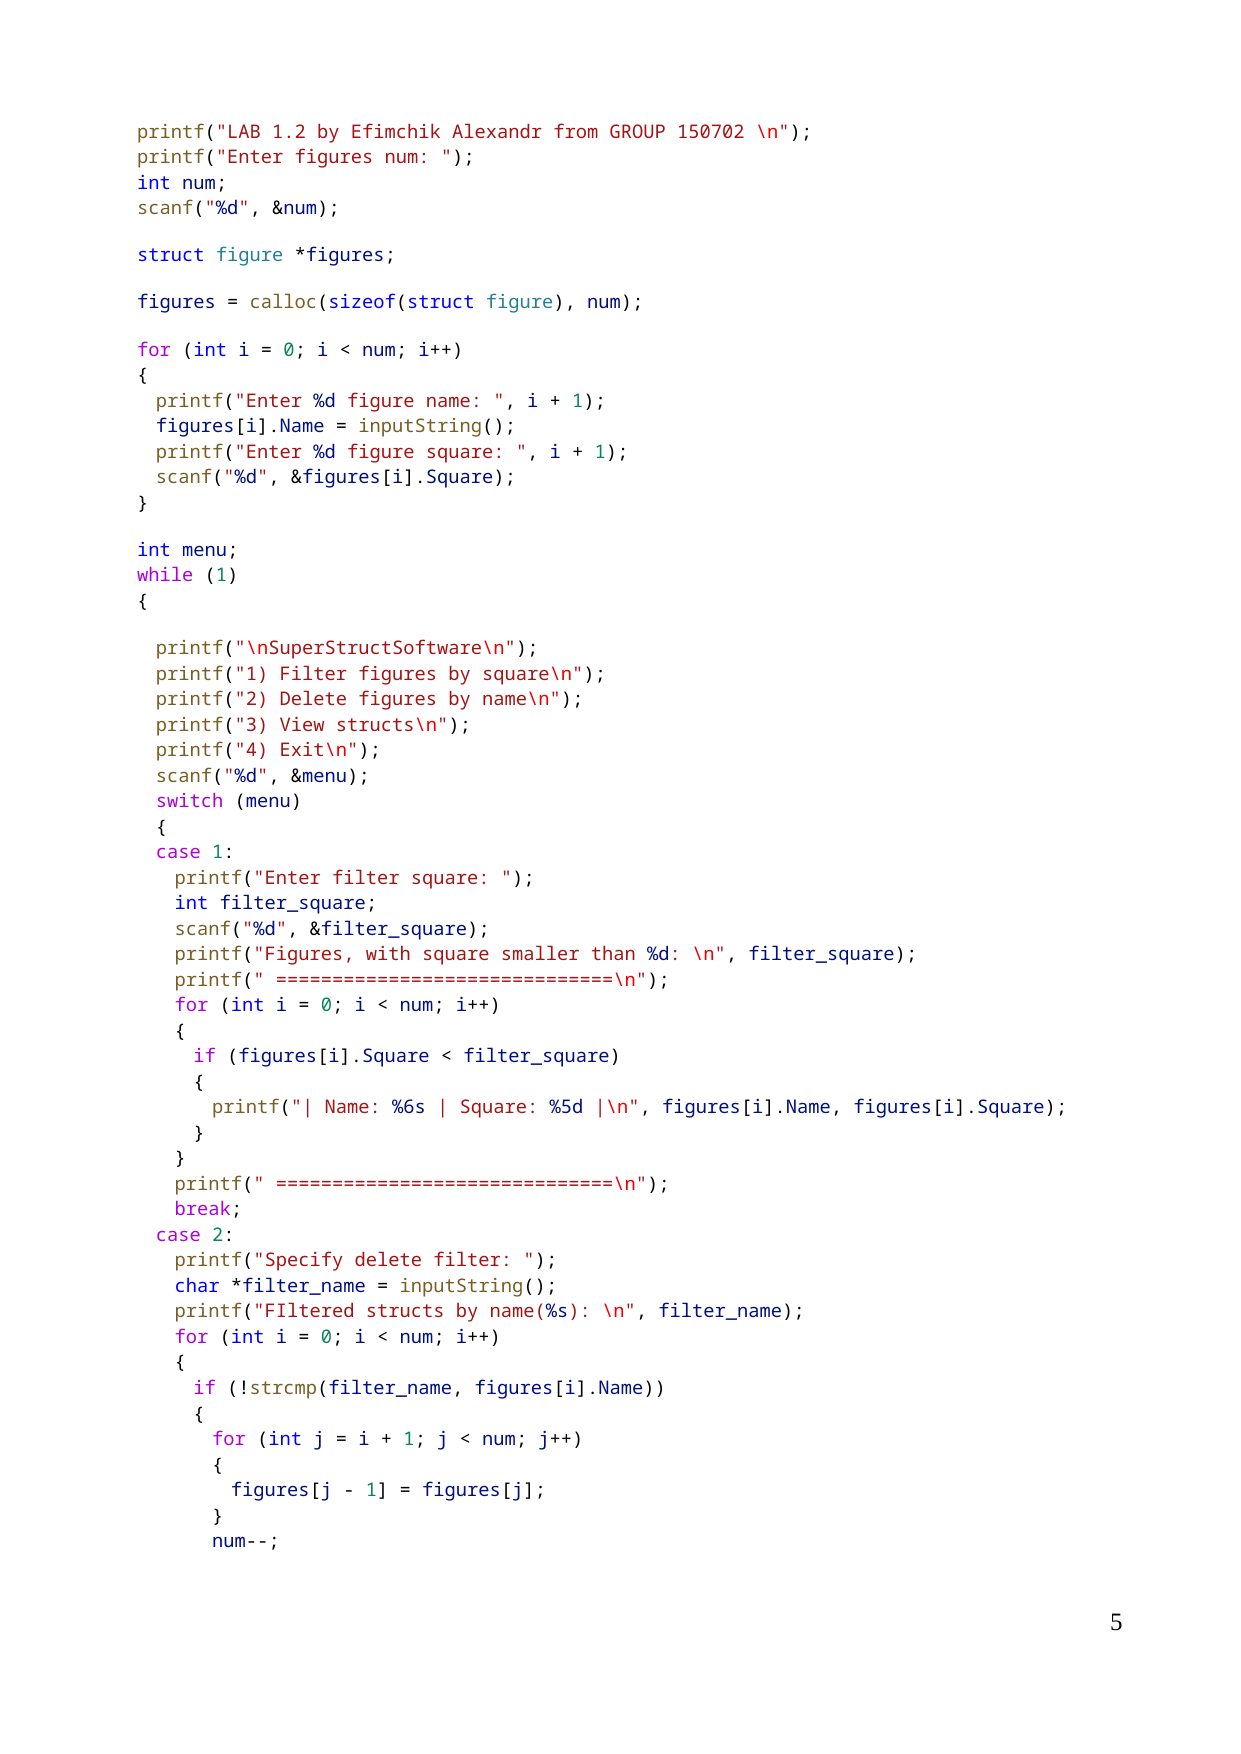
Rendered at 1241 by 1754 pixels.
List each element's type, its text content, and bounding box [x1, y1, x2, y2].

text printf("Figures, with square smaller than %d: \n", filter_square); [118, 941, 1122, 966]
text for (int j = i + 1; j < num; j++) [118, 1425, 1122, 1451]
text if (figures[i].Square < filter_square) [118, 1043, 1122, 1068]
text { [118, 587, 1122, 613]
text printf(" ==============================\n"); [118, 966, 1122, 992]
text printf("Enter %d figure square: ", i + 1); [118, 438, 1122, 463]
text { [118, 361, 1122, 387]
text int filter_square; [118, 889, 1122, 915]
text printf(" ==============================\n"); [118, 1170, 1122, 1196]
text int num; [118, 169, 1122, 195]
text } [118, 1145, 1122, 1170]
text num--; [118, 1527, 1122, 1553]
text scanf("%d", &menu); [118, 762, 1122, 787]
text switch (menu) [118, 787, 1122, 813]
text scanf("%d", &filter_square); [118, 915, 1122, 941]
text if (!strcmp(filter_name, figures[i].Name)) [118, 1374, 1122, 1400]
text { [118, 1451, 1122, 1476]
text printf("FIltered structs by name(%s): \n", filter_name); [118, 1298, 1122, 1323]
text printf("4) Exit\n"); [118, 736, 1122, 762]
text case 1: [118, 838, 1122, 864]
text } [118, 1502, 1122, 1527]
text scanf("%d", &num); [118, 195, 1122, 220]
text char *filter_name = inputString(); [118, 1272, 1122, 1298]
text { [118, 1400, 1122, 1425]
text printf("Enter %d figure name: ", i + 1); [118, 387, 1122, 412]
text } [118, 1119, 1122, 1145]
text printf("3) View structs\n"); [118, 711, 1122, 736]
text printf("Enter filter square: "); [118, 864, 1122, 889]
text printf("LAB 1.2 by Efimchik Alexandr from GROUP 150702 \n"); [118, 118, 1122, 144]
text { [118, 1017, 1122, 1043]
text printf("| Name: %6s | Square: %5d |\n", figures[i].Name, figures[i].Square); [118, 1094, 1122, 1119]
text struct figure *figures; [118, 242, 1122, 267]
text } [118, 489, 1122, 514]
text while (1) [118, 562, 1122, 587]
text printf("Enter figures num: "); [118, 144, 1122, 169]
text for (int i = 0; i < num; i++) [118, 1323, 1122, 1349]
text figures[i].Name = inputString(); [118, 412, 1122, 438]
text for (int i = 0; i < num; i++) [118, 992, 1122, 1017]
text case 2: [118, 1221, 1122, 1247]
text figures[j - 1] = figures[j]; [118, 1476, 1122, 1502]
text printf("\nSuperStructSoftware\n"); [118, 634, 1122, 660]
text int menu; [118, 536, 1122, 562]
text scanf("%d", &figures[i].Square); [118, 463, 1122, 489]
text break; [118, 1196, 1122, 1221]
text { [118, 813, 1122, 838]
text printf("Specify delete filter: "); [118, 1247, 1122, 1272]
text figures = calloc(sizeof(struct figure), num); [118, 289, 1122, 314]
text for (int i = 0; i < num; i++) [118, 336, 1122, 361]
text printf("1) Filter figures by square\n"); [118, 660, 1122, 685]
text printf("2) Delete figures by name\n"); [118, 685, 1122, 711]
text { [118, 1068, 1122, 1094]
text { [118, 1349, 1122, 1374]
